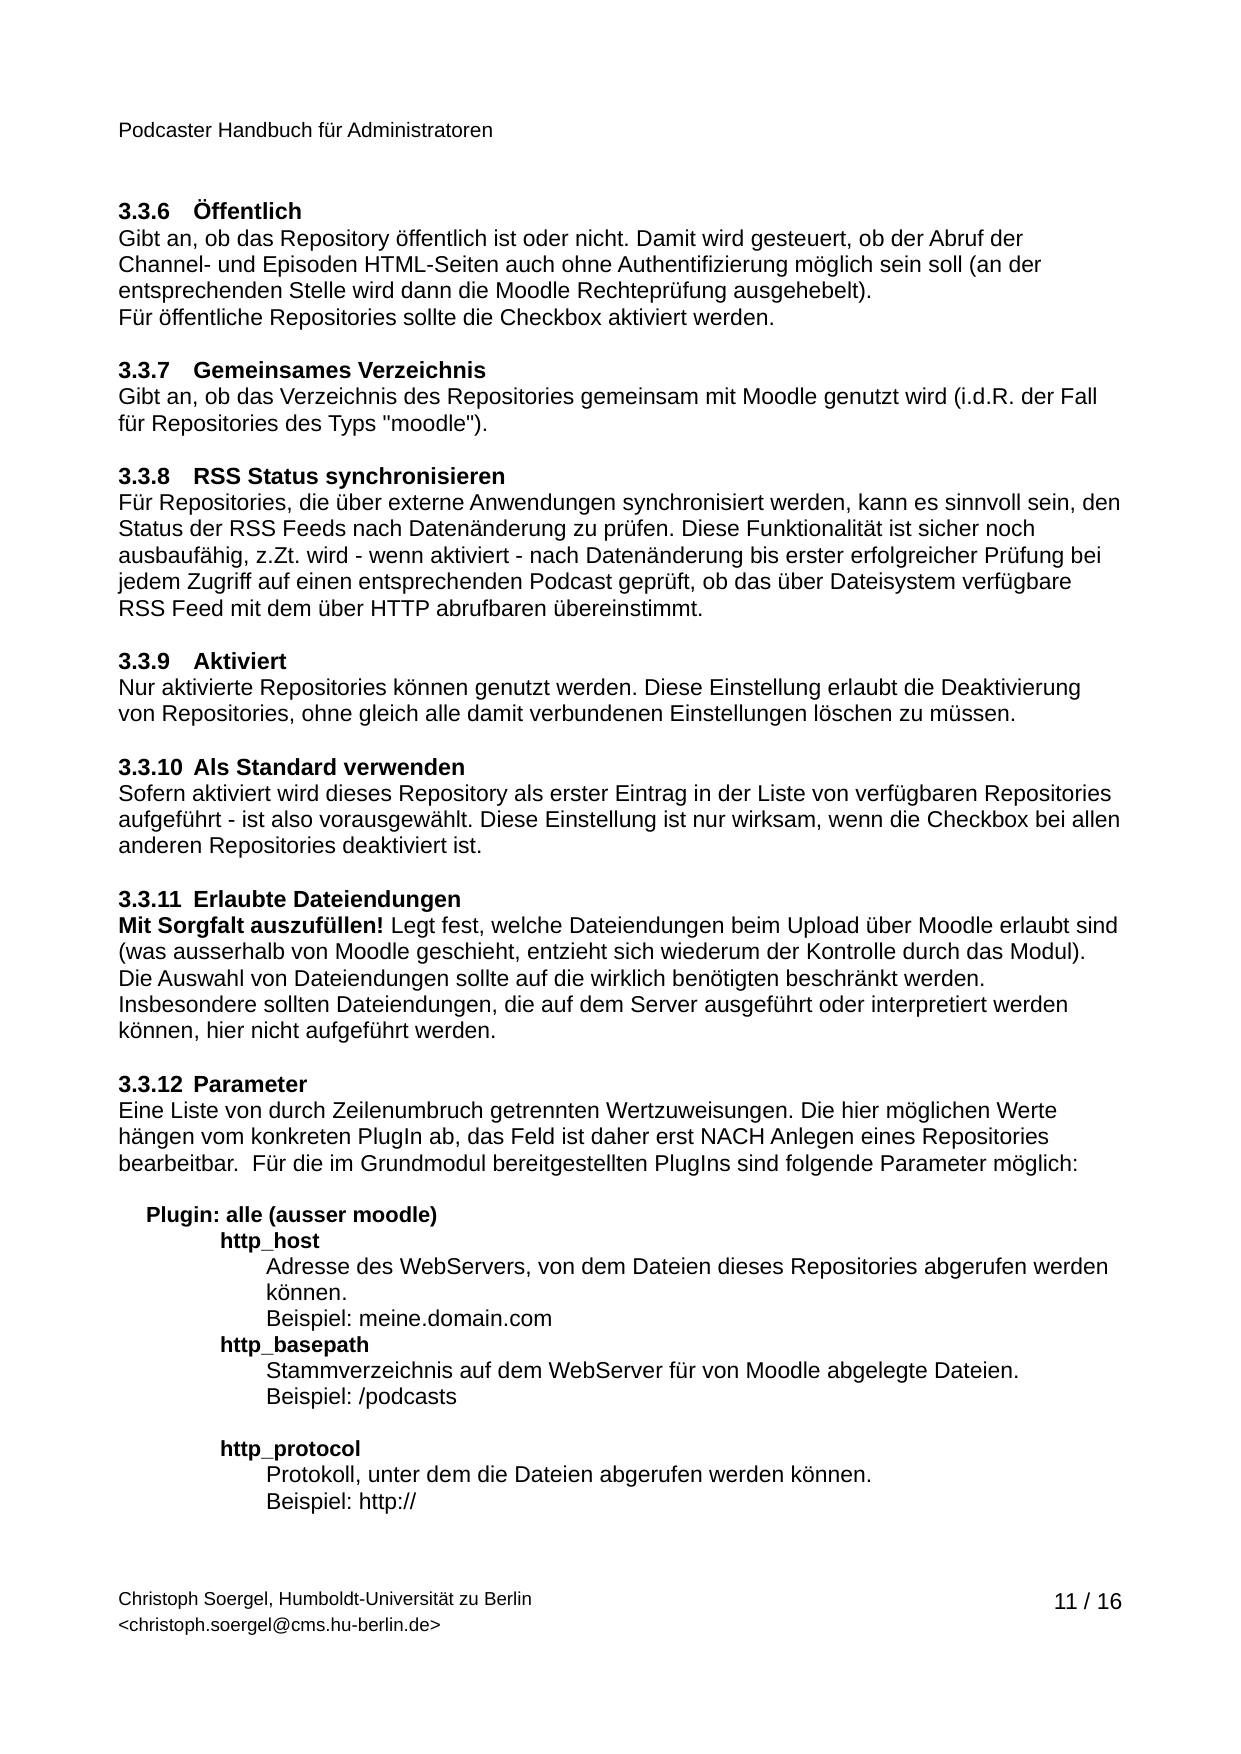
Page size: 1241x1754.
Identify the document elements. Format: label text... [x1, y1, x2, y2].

subtitle http_host [220, 1227, 1122, 1253]
text Nur aktivierte Repositories können genutzt werden. Diese Einstellung erlaubt die Deaktivierung von Repositories, ohne gleich alle damit verbundenen Einstellungen löschen zu müssen. [118, 674, 1122, 727]
subtitle Parameter [118, 1070, 1122, 1097]
text Für Repositories, die über externe Anwendungen synchronisiert werden, kann es sinnvoll sein, den Status der RSS Feeds nach Datenänderung zu prüfen. Diese Funktionalität ist sicher noch ausbaufähig, z.Zt. wird - wenn aktiviert - nach Datenänderung bis erster erfolgreicher Prüfung bei jedem Zugriff auf einen entsprechenden Podcast geprüft, ob das über Dateisystem verfügbare RSS Feed mit dem über HTTP abrufbaren übereinstimmt. [118, 489, 1122, 621]
subtitle Plugin: alle (ausser moodle) [146, 1202, 1122, 1227]
text Für öffentliche Repositories sollte die Checkbox aktiviert werden. [118, 304, 1122, 330]
text Sofern aktiviert wird dieses Repository als erster Eintrag in der Liste von verfügbaren Repositories aufgeführt - ist also vorausgewählt. Diese Einstellung ist nur wirksam, wenn die Checkbox bei allen anderen Repositories deaktiviert ist. [118, 780, 1122, 859]
text Adresse des WebServers, von dem Dateien dieses Repositories abgerufen werden können. [266, 1253, 1122, 1305]
text Gibt an, ob das Verzeichnis des Repositories gemeinsam mit Moodle genutzt wird (i.d.R. der Fall für Repositories des Typs "moodle"). [118, 383, 1122, 436]
subtitle Öffentlich [118, 198, 1122, 225]
subtitle http_protocol [220, 1436, 1122, 1461]
text Beispiel: meine.domain.com [266, 1305, 1122, 1332]
subtitle Als Standard verwenden [118, 753, 1122, 780]
text Mit Sorgfalt auszufüllen! Legt fest, welche Dateiendungen beim Upload über Moodle erlaubt sind (was ausserhalb von Moodle geschieht, entzieht sich wiederum der Kontrolle durch das Modul). Die Auswahl von Dateiendungen sollte auf die wirklich benötigten beschränkt werden. Insbesondere sollten Dateiendungen, die auf dem Server ausgeführt oder interpretiert werden können, hier nicht aufgeführt werden. [118, 912, 1122, 1044]
text Protokoll, unter dem die Dateien abgerufen werden können. [266, 1461, 1122, 1488]
text Eine Liste von durch Zeilenumbruch getrennten Wertzuweisungen. Die hier möglichen Werte hängen vom konkreten PlugIn ab, das Feld ist daher erst NACH Anlegen eines Repositories bearbeitbar. Für die im Grundmodul bereitgestellten PlugIns sind folgende Parameter möglich: [118, 1097, 1122, 1176]
text Gibt an, ob das Repository öffentlich ist oder nicht. Damit wird gesteuert, ob der Abruf der Channel- und Episoden HTML-Seiten auch ohne Authentifizierung möglich sein soll (an der entsprechenden Stelle wird dann die Moodle Rechteprüfung ausgehebelt). [118, 225, 1122, 304]
subtitle Aktiviert [118, 647, 1122, 674]
subtitle http_basepath [220, 1332, 1122, 1357]
text Beispiel: /podcasts [266, 1383, 1122, 1410]
subtitle Erlaubte Dateiendungen [118, 885, 1122, 912]
subtitle RSS Status synchronisieren [118, 462, 1122, 489]
text Beispiel: http:// [266, 1488, 1122, 1514]
text Stammverzeichnis auf dem WebServer für von Moodle abgelegte Dateien. [266, 1357, 1122, 1383]
subtitle Gemeinsames Verzeichnis [118, 356, 1122, 383]
